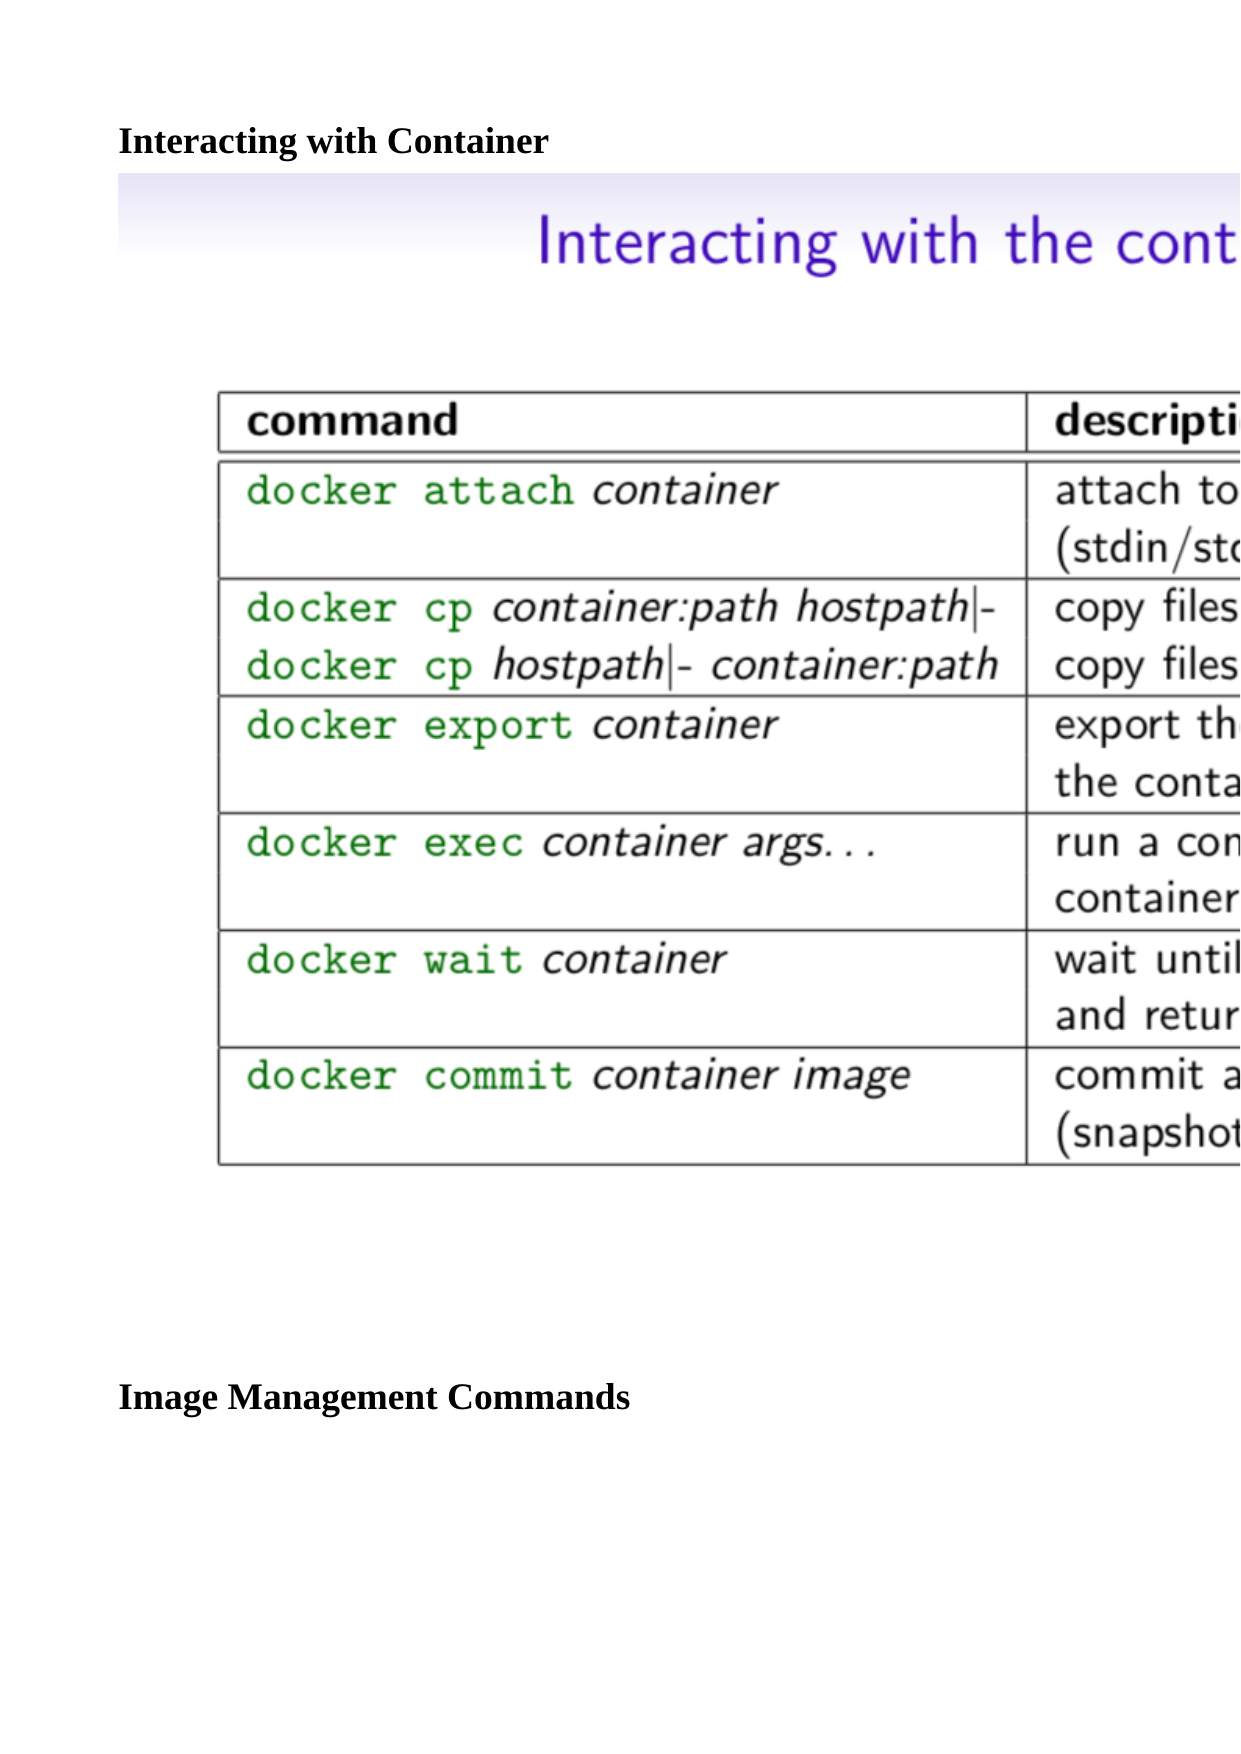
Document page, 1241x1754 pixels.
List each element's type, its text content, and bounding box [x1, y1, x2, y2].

subtitle Interacting with Container [118, 118, 1122, 161]
picture [118, 173, 1241, 1335]
subtitle Image Management Commands [118, 1374, 1122, 1417]
